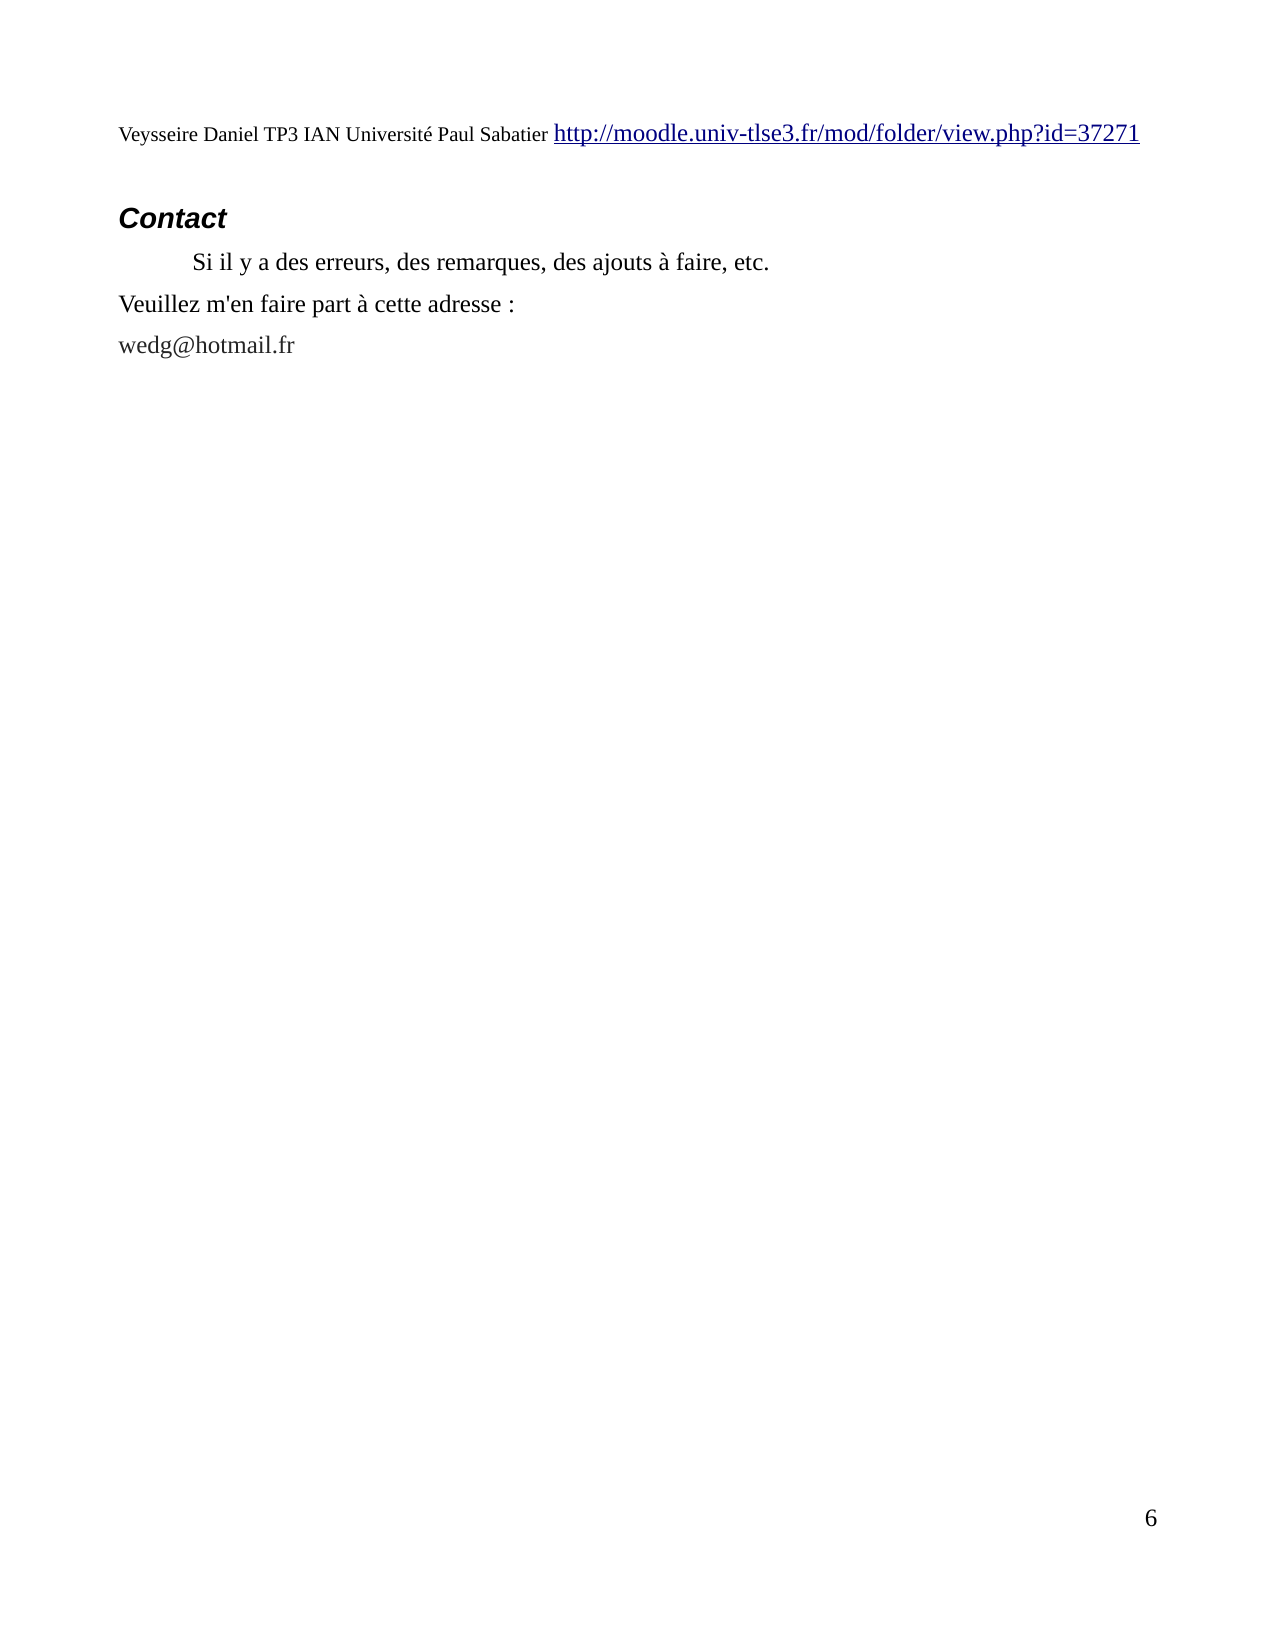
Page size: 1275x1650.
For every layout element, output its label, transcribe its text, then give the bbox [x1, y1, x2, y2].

text Veuillez m'en faire part à cette adresse : [118, 289, 1157, 317]
subtitle Contact [118, 201, 1157, 235]
text wedg@hotmail.fr [118, 330, 1157, 359]
text Si il y a des erreurs, des remarques, des ajouts à faire, etc. [118, 247, 1157, 276]
